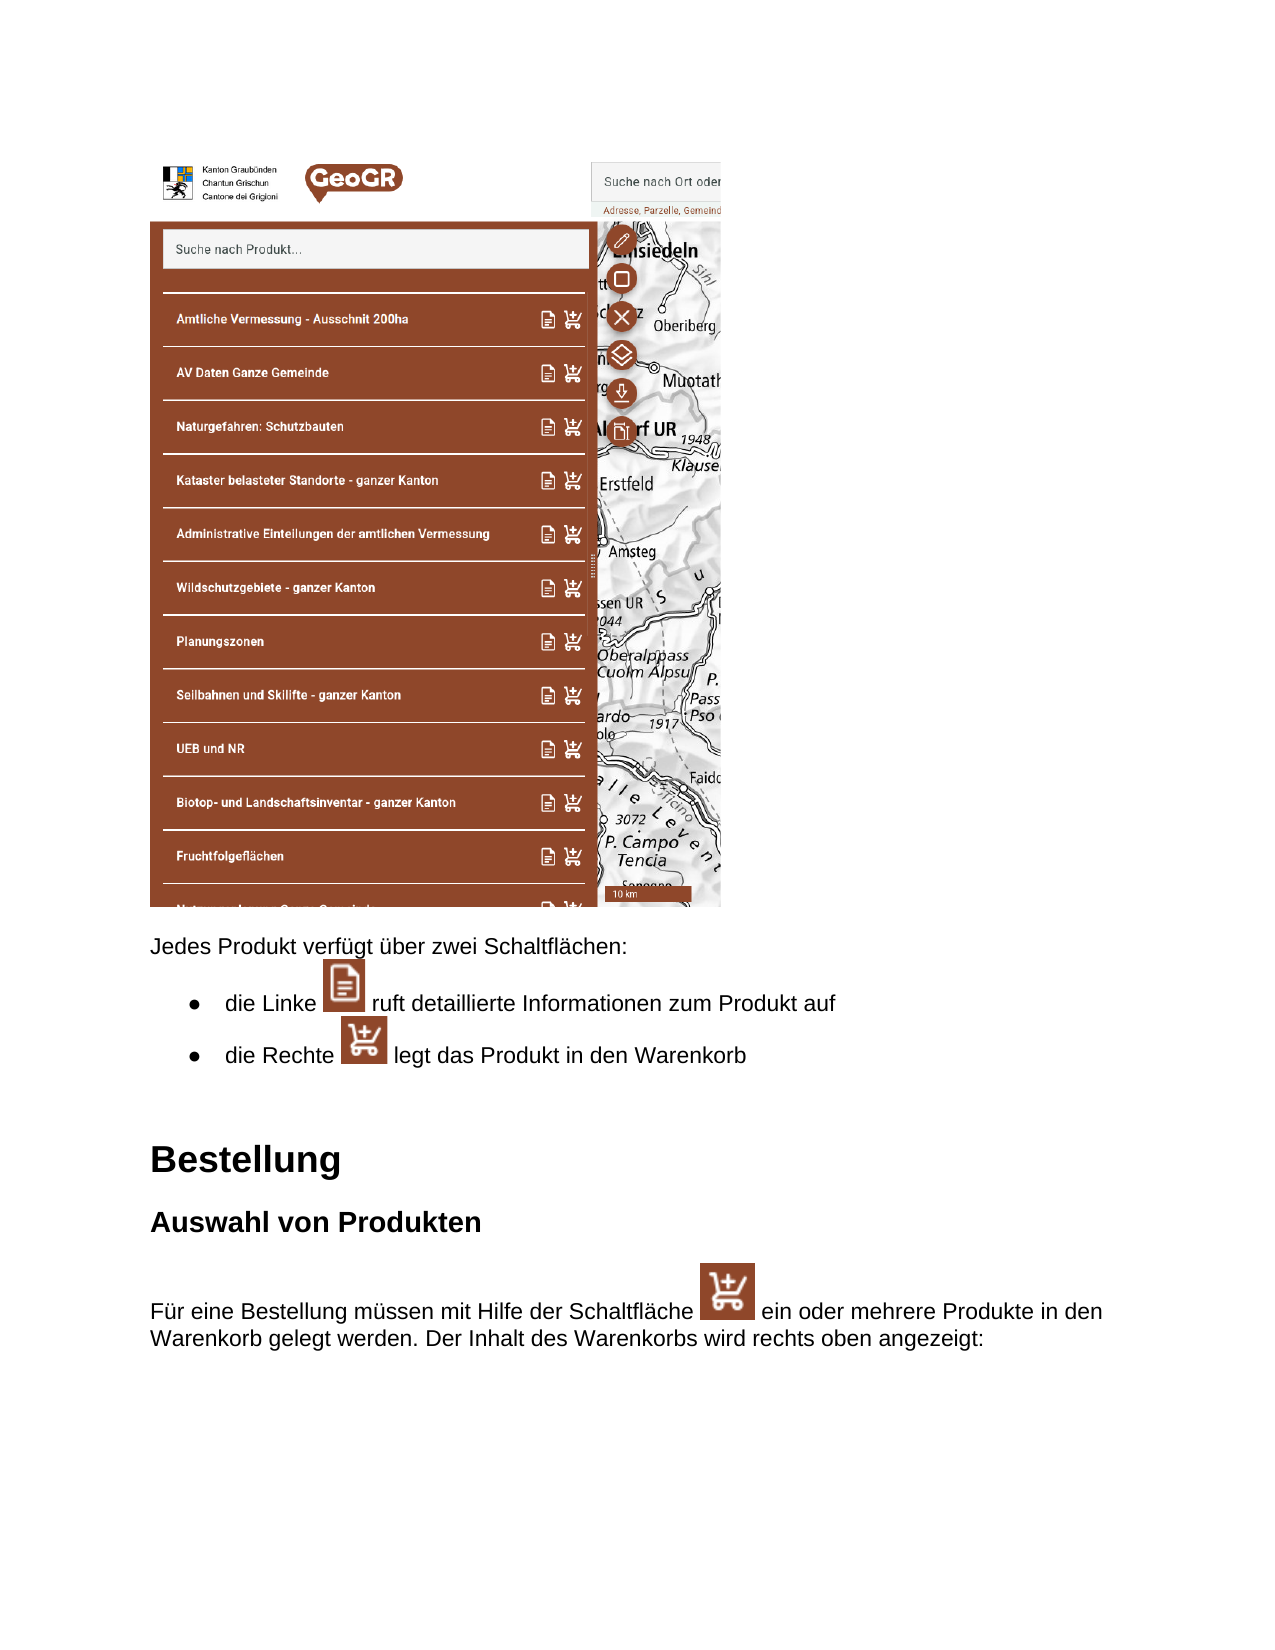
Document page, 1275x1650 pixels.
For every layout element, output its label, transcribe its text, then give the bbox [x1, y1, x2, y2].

text Jedes Produkt verfügt über zwei Schaltflächen: [150, 933, 1125, 960]
picture [700, 1263, 755, 1320]
list die Rechte legt das Produkt in den Warenkorb [187, 1016, 1125, 1069]
text Für eine Bestellung müssen mit Hilfe der Schaltfläche ein oder mehrere Produkte in den Warenkorb gelegt werden. Der Inhalt des Warenkorbs wird rechts oben angezeigt: [150, 1263, 1125, 1351]
picture [341, 1016, 388, 1064]
subtitle Auswahl von Produkten [150, 1205, 1125, 1238]
subtitle Bestellung [150, 1137, 1125, 1180]
picture [150, 150, 721, 907]
list die Linke ruft detaillierte Informationen zum Produkt auf [187, 960, 1125, 1016]
picture [323, 959, 366, 1012]
